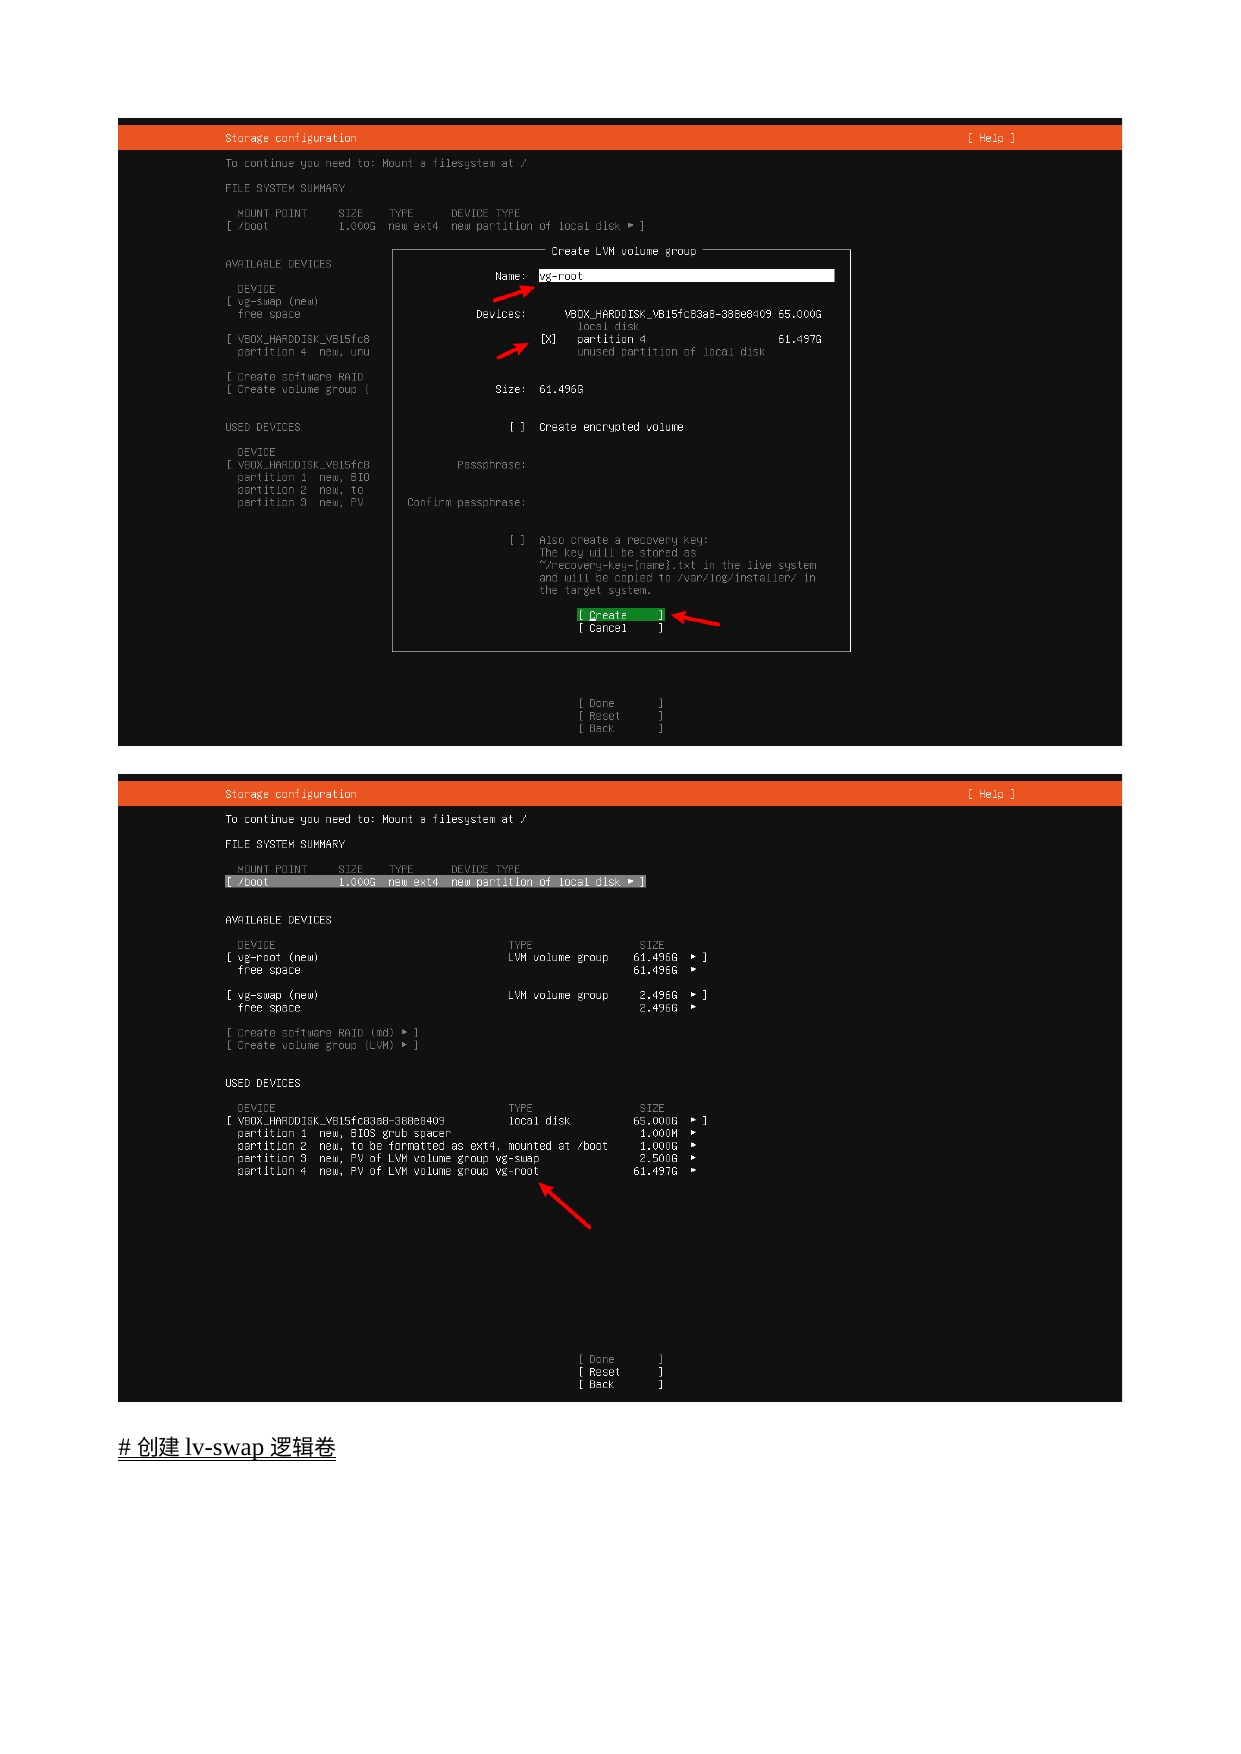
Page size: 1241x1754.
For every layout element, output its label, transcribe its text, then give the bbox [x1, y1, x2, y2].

text # 创建lv-swap 逻辑卷 [118, 1430, 1122, 1462]
picture [118, 774, 1123, 1402]
picture [118, 118, 1123, 746]
